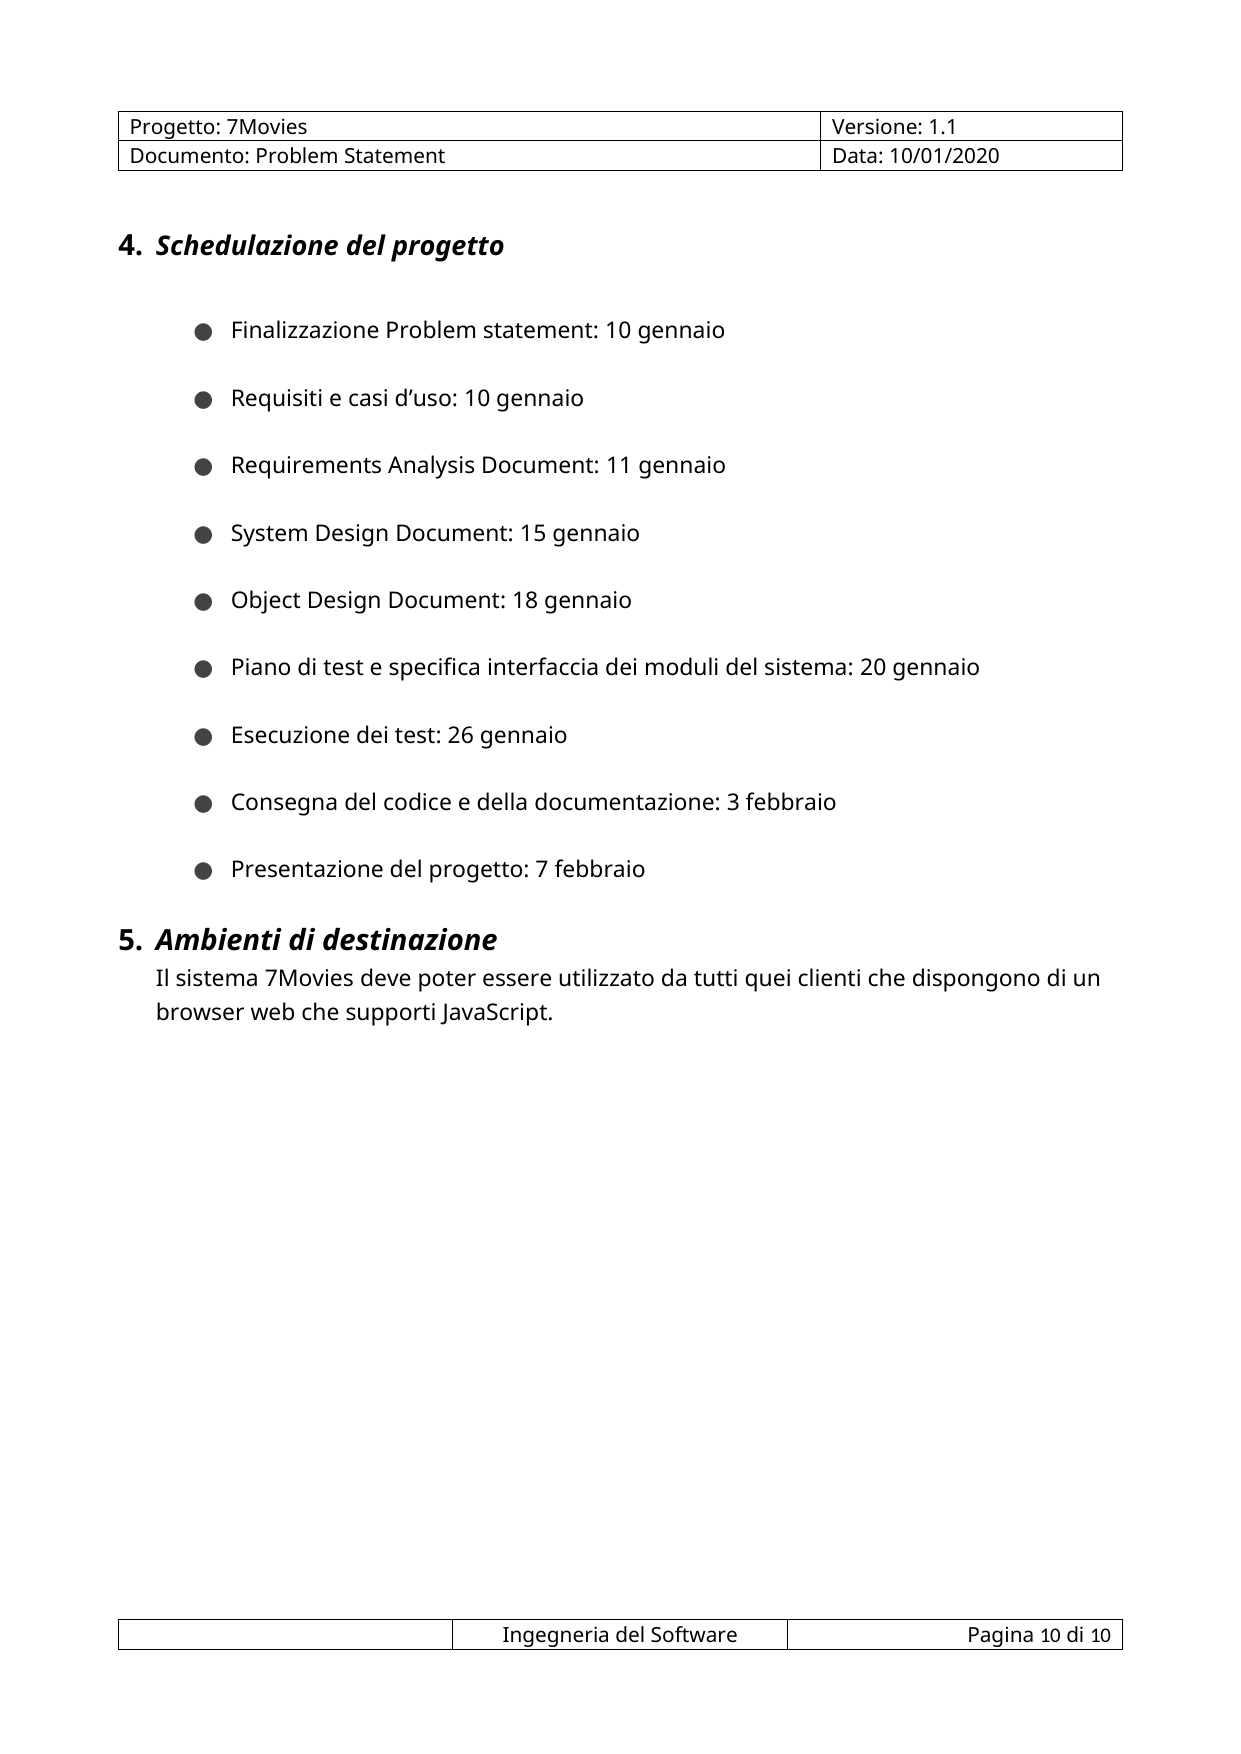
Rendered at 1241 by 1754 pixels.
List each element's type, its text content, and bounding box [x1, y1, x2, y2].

list Consegna del codice e della documentazione: 3 febbraio [193, 777, 1122, 823]
list Finalizzazione Problem statement: 10 gennaio [193, 305, 1122, 352]
list Schedulazione del progetto [118, 224, 1122, 264]
list System Design Document: 15 gennaio [193, 507, 1122, 554]
list Piano di test e specifica interfaccia dei moduli del sistema: 20 gennaio [193, 642, 1122, 689]
list Esecuzione dei test: 26 gennaio [193, 709, 1122, 756]
list Ambienti di destinazione Il sistema 7Movies deve poter essere utilizzato da tutti quei clienti che dispongono di un browser web che supporti JavaScript. [118, 920, 1122, 1027]
list Requisiti e casi d’uso: 10 gennaio [193, 372, 1122, 419]
list Object Design Document: 18 gennaio [193, 574, 1122, 621]
list Requirements Analysis Document: 11 gennaio [193, 439, 1122, 487]
list Presentazione del progetto: 7 febbraio [193, 844, 1122, 891]
